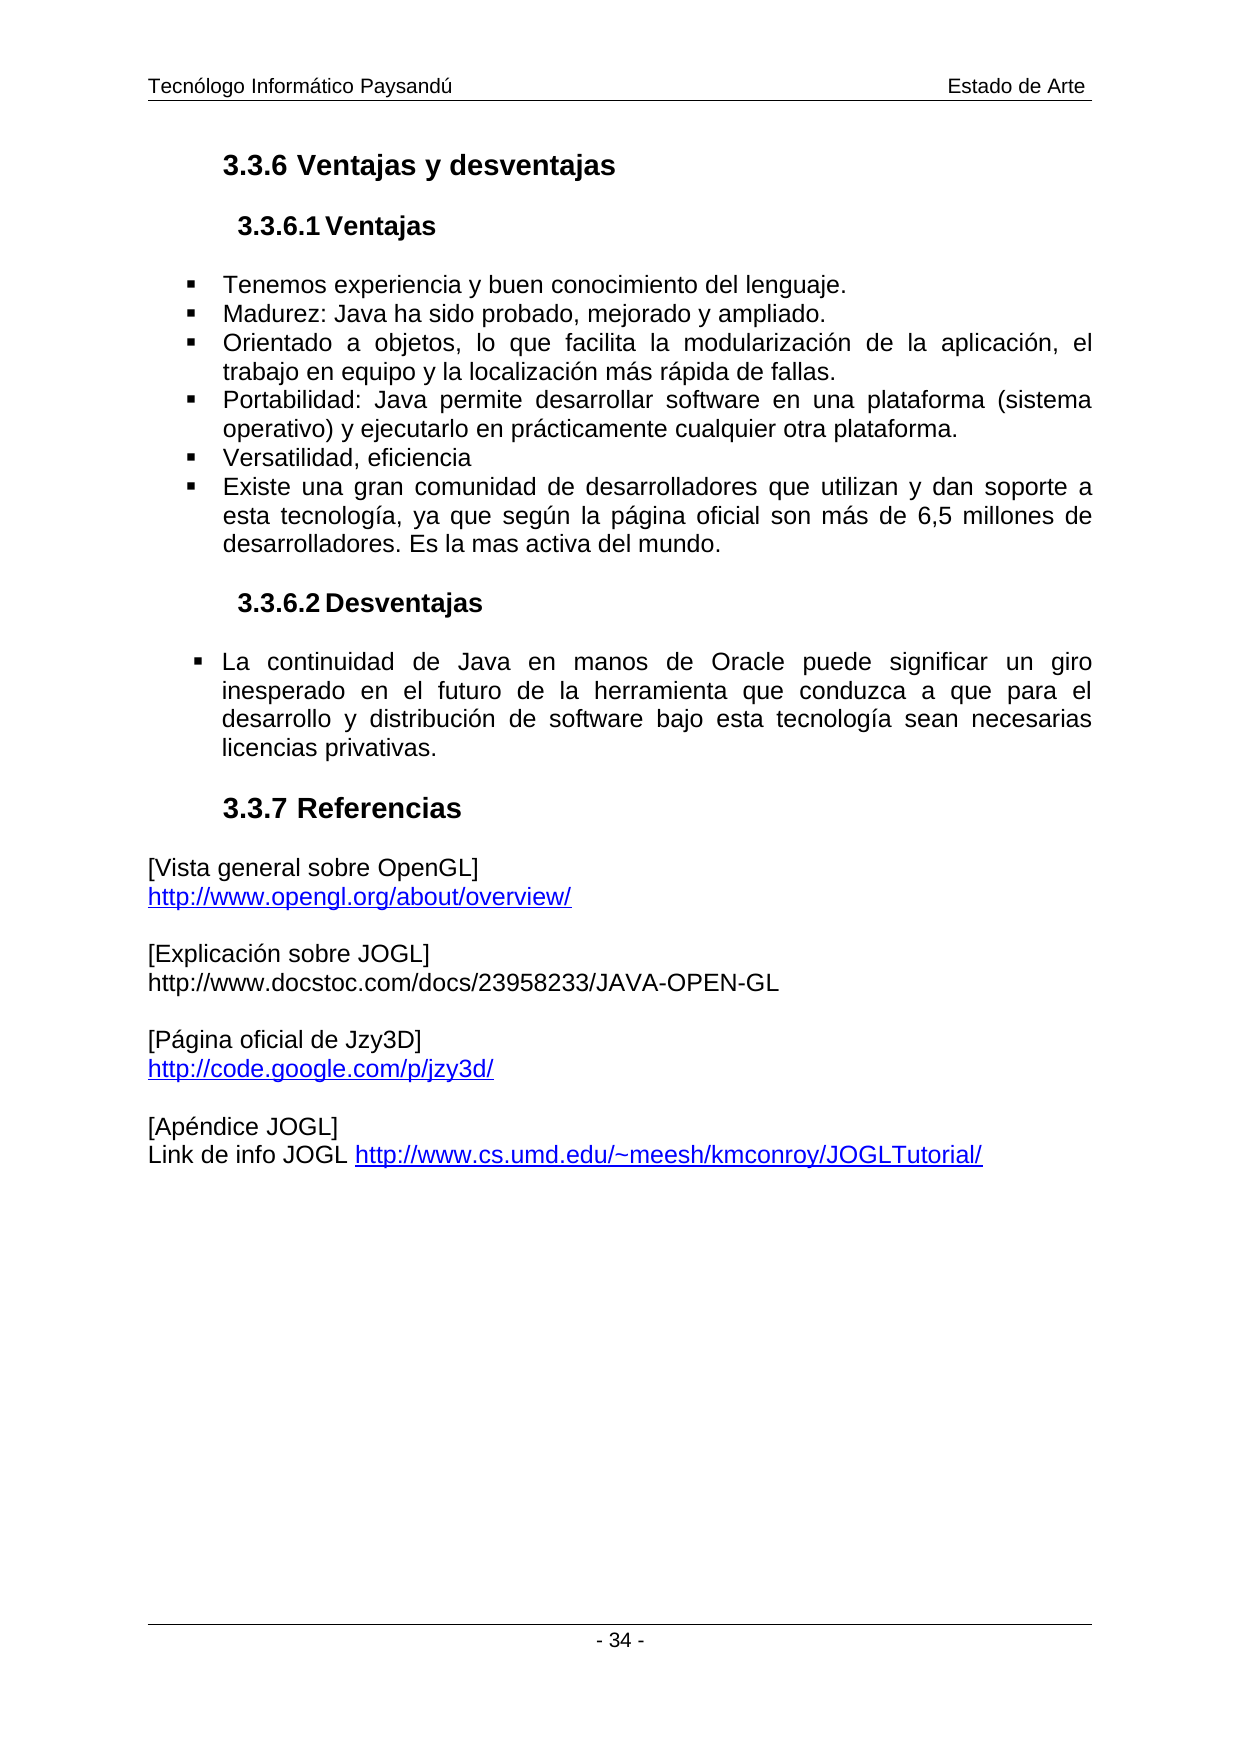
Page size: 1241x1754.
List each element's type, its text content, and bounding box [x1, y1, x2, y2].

list Tenemos experiencia y buen conocimiento del lenguaje. [185, 270, 1092, 299]
list Existe una gran comunidad de desarrolladores que utilizan y dan soporte a esta tecnología, ya que según la página oficial son más de 6,5 millones de desarrolladores. Es la mas activa del mundo. [185, 472, 1092, 558]
list Portabilidad: Java permite desarrollar software en una plataforma (sistema operativo) y ejecutarlo en prácticamente cualquier otra plataforma. [185, 385, 1092, 443]
list La continuidad de Java en manos de Oracle puede significar un giro inesperado en el futuro de la herramienta que conduzca a que para el desarrollo y distribución de software bajo esta tecnología sean necesarias licencias privativas. [192, 647, 1092, 762]
text Link de info JOGL http://www.cs.umd.edu/~meesh/kmconroy/JOGLTutorial/ [148, 1141, 1092, 1169]
subtitle Referencias [223, 791, 1092, 824]
text [Página oficial de Jzy3D] [148, 1026, 1092, 1054]
text http://www.docstoc.com/docs/23958233/JAVA-OPEN-GL [148, 968, 1092, 997]
text http://code.google.com/p/jzy3d/ [148, 1054, 1092, 1083]
list Madurez: Java ha sido probado, mejorado y ampliado. [185, 299, 1092, 328]
list Orientado a objetos, lo que facilita la modularización de la aplicación, el trabajo en equipo y la localización más rápida de fallas. [185, 328, 1092, 385]
subtitle Desventajas [237, 587, 1092, 618]
list Versatilidad, eficiencia [185, 443, 1092, 472]
text [Explicación sobre JOGL] [148, 939, 1092, 968]
text http://www.opengl.org/about/overview/ [148, 882, 1092, 911]
text [Apéndice JOGL] [148, 1112, 1092, 1141]
subtitle Ventajas [237, 210, 1092, 241]
subtitle Ventajas y desventajas [223, 148, 1092, 181]
text [Vista general sobre OpenGL] [148, 853, 1092, 882]
